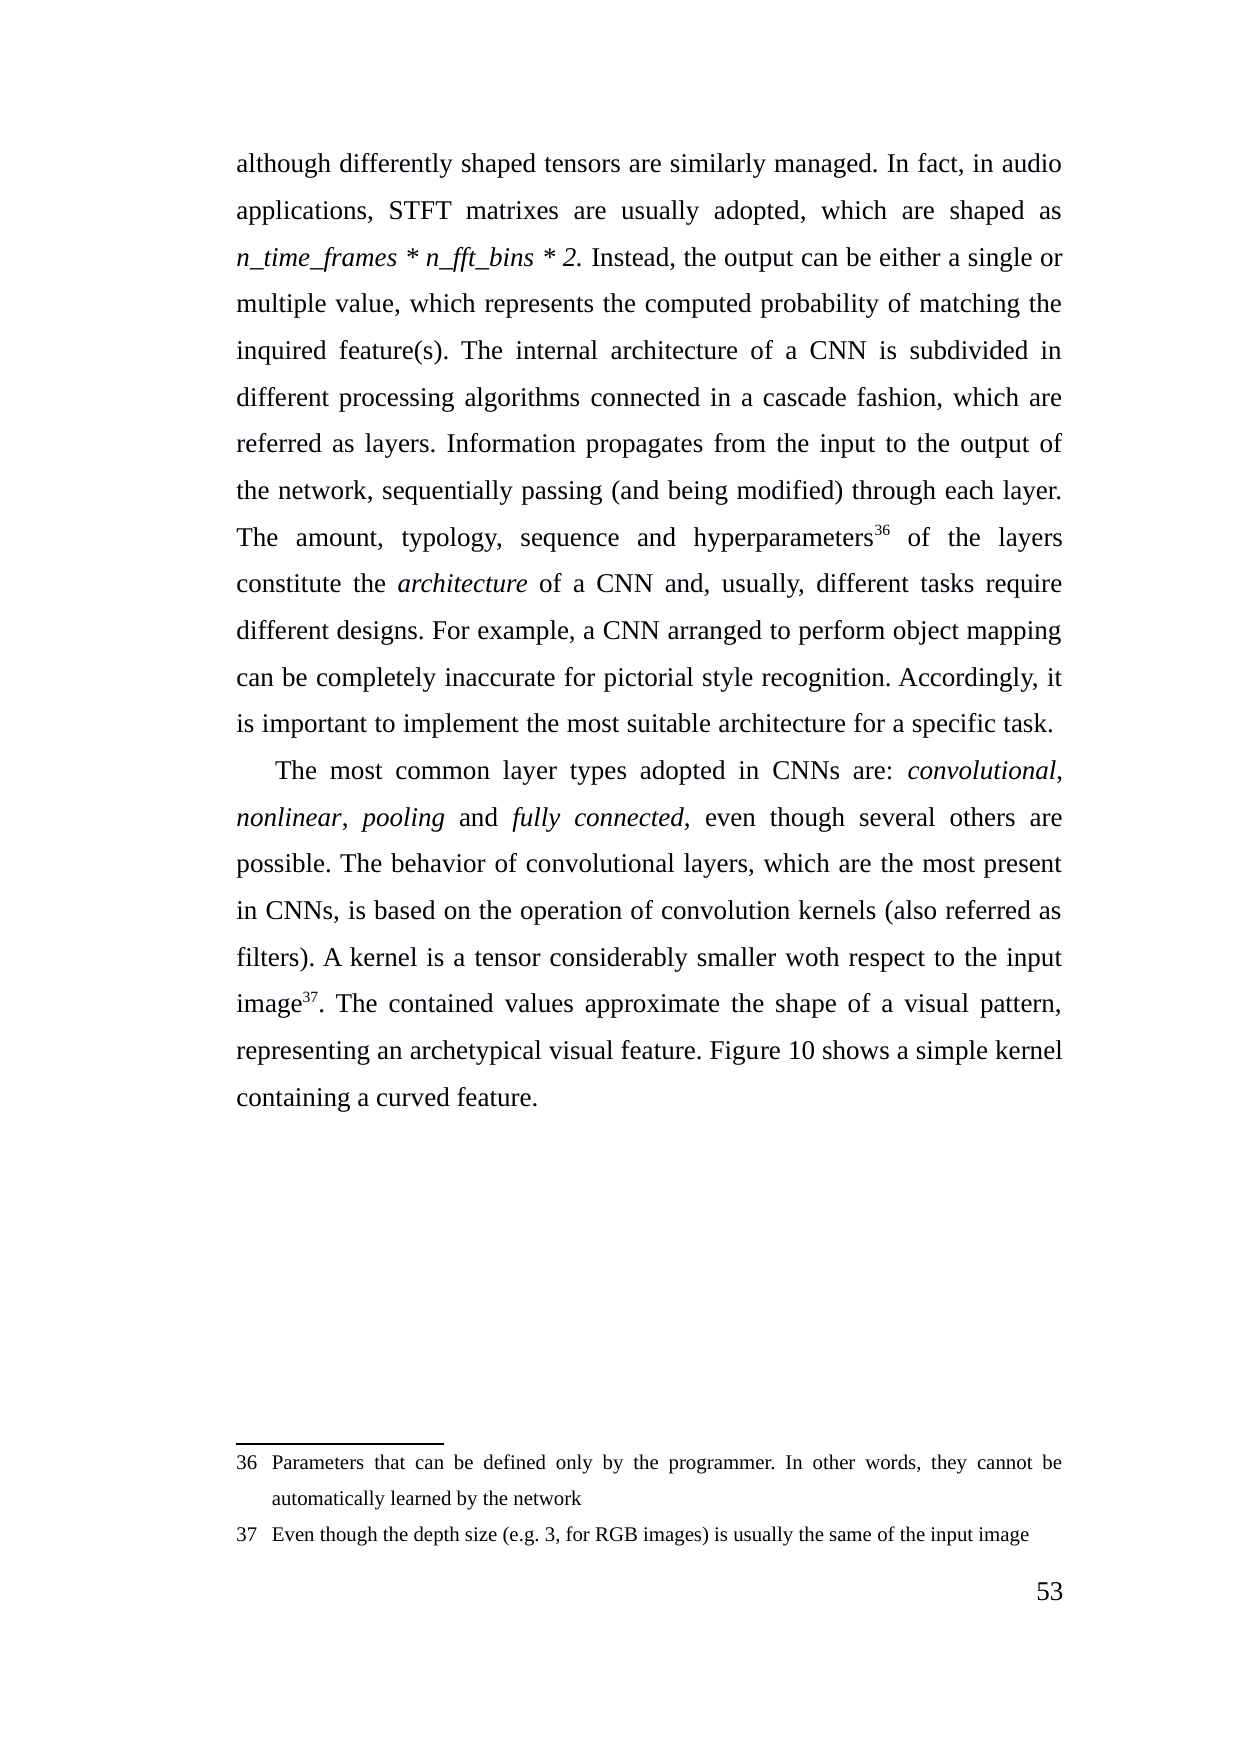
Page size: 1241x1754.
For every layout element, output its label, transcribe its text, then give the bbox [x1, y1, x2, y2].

text Even though the depth size (e.g. 3, for RGB images) is usually the same of the input image [236, 1522, 1063, 1546]
text although differently shaped tensors are similarly managed. In fact, in audio applications, STFT matrixes are usually adopted, which are shaped as n_time_frames * n_fft_bins * 2. Instead, the output can be either a single or multiple value, which represents the computed probability of matching the inquired feature(s). The internal architecture of a CNN is subdivided in different processing algorithms connected in a cascade fashion, which are referred as layers. Information propagates from the input to the output of the network, sequentially passing (and being modified) through each layer. The amount, typology, sequence and hyperparameters of the layers constitute the architecture of a CNN and, usually, different tasks require different designs. For example, a CNN arranged to perform object mapping can be completely inaccurate for pictorial style recognition. Accordingly, it is important to implement the most suitable architecture for a specific task. The most common layer types adopted in CNNs are: convolutional, nonlinear, pooling and fully connected, even though several others are possible. The behavior of convolutional layers, which are the most present in CNNs, is based on the operation of convolution kernels (also referred as filters). A kernel is a tensor considerably smaller woth respect to the input image. The contained values approximate the shape of a visual pattern, representing an archetypical visual feature. Figure 10 shows a simple kernel containing a curved feature. [236, 148, 1063, 1112]
text Parameters that can be defined only by the programmer. In other words, they cannot be automatically learned by the network [236, 1449, 1063, 1510]
